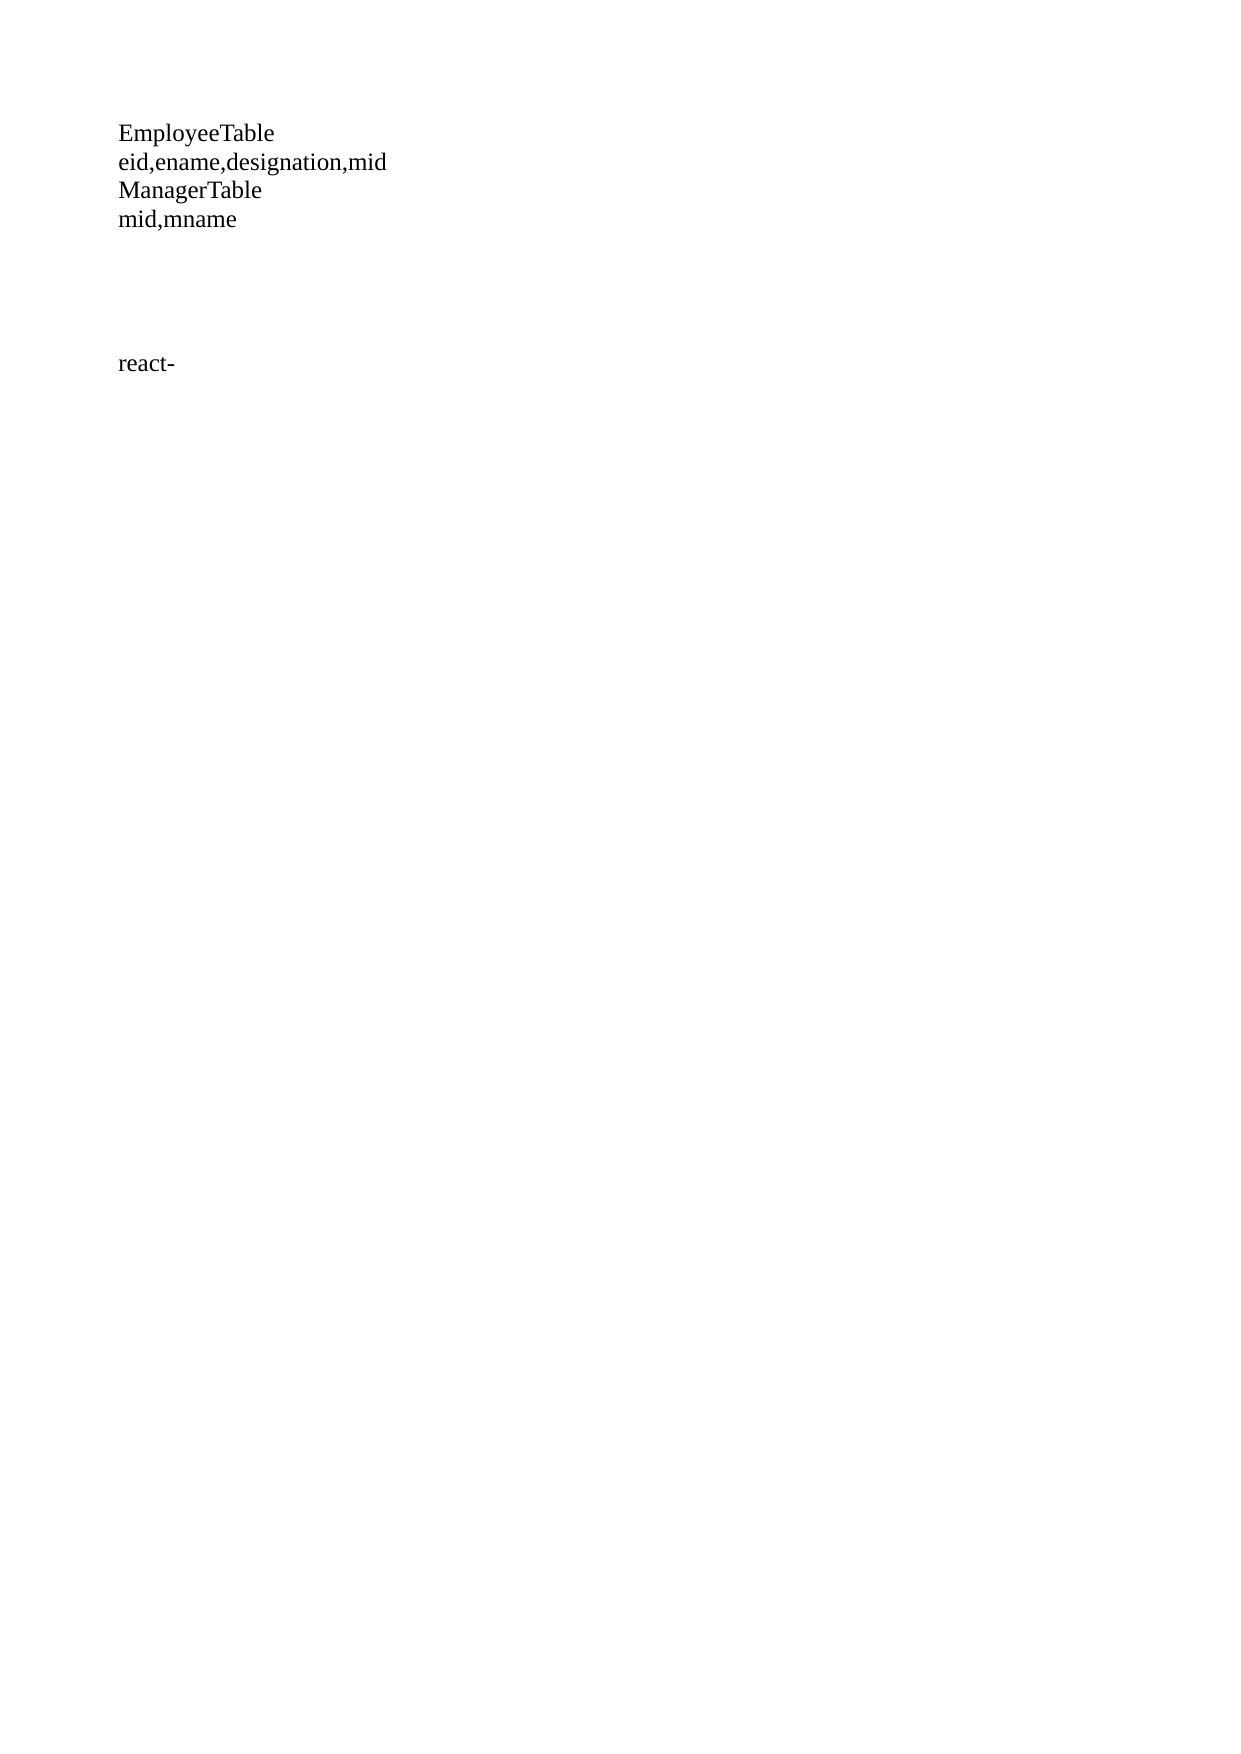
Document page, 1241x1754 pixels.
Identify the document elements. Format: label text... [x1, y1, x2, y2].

text mid,mname [118, 204, 1122, 233]
text ManagerTable [118, 176, 1122, 204]
text react- [118, 348, 1122, 377]
text EmployeeTable [118, 118, 1122, 147]
text eid,ename,designation,mid [118, 147, 1122, 176]
